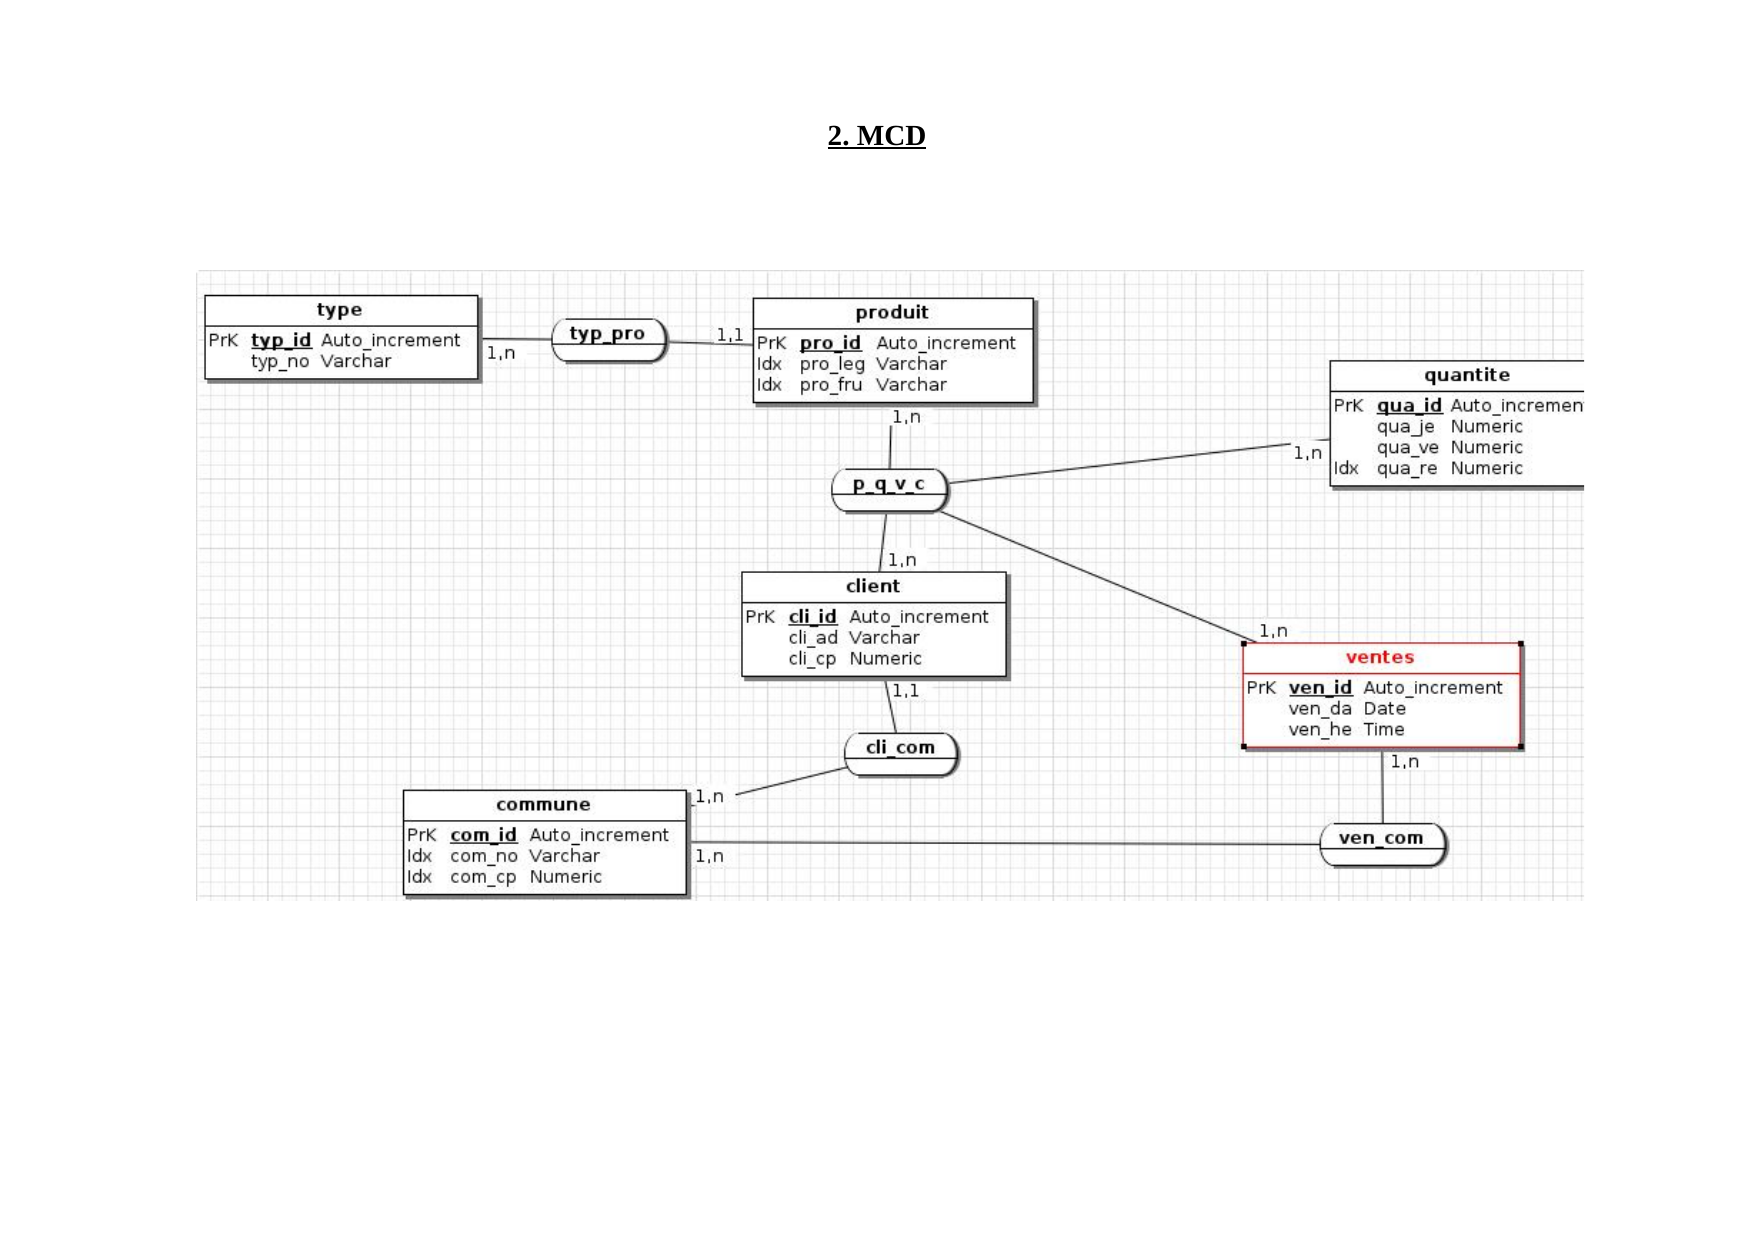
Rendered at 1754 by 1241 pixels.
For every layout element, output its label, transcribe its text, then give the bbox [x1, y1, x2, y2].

picture [196, 270, 1585, 901]
text 2. MCD [118, 118, 1635, 152]
